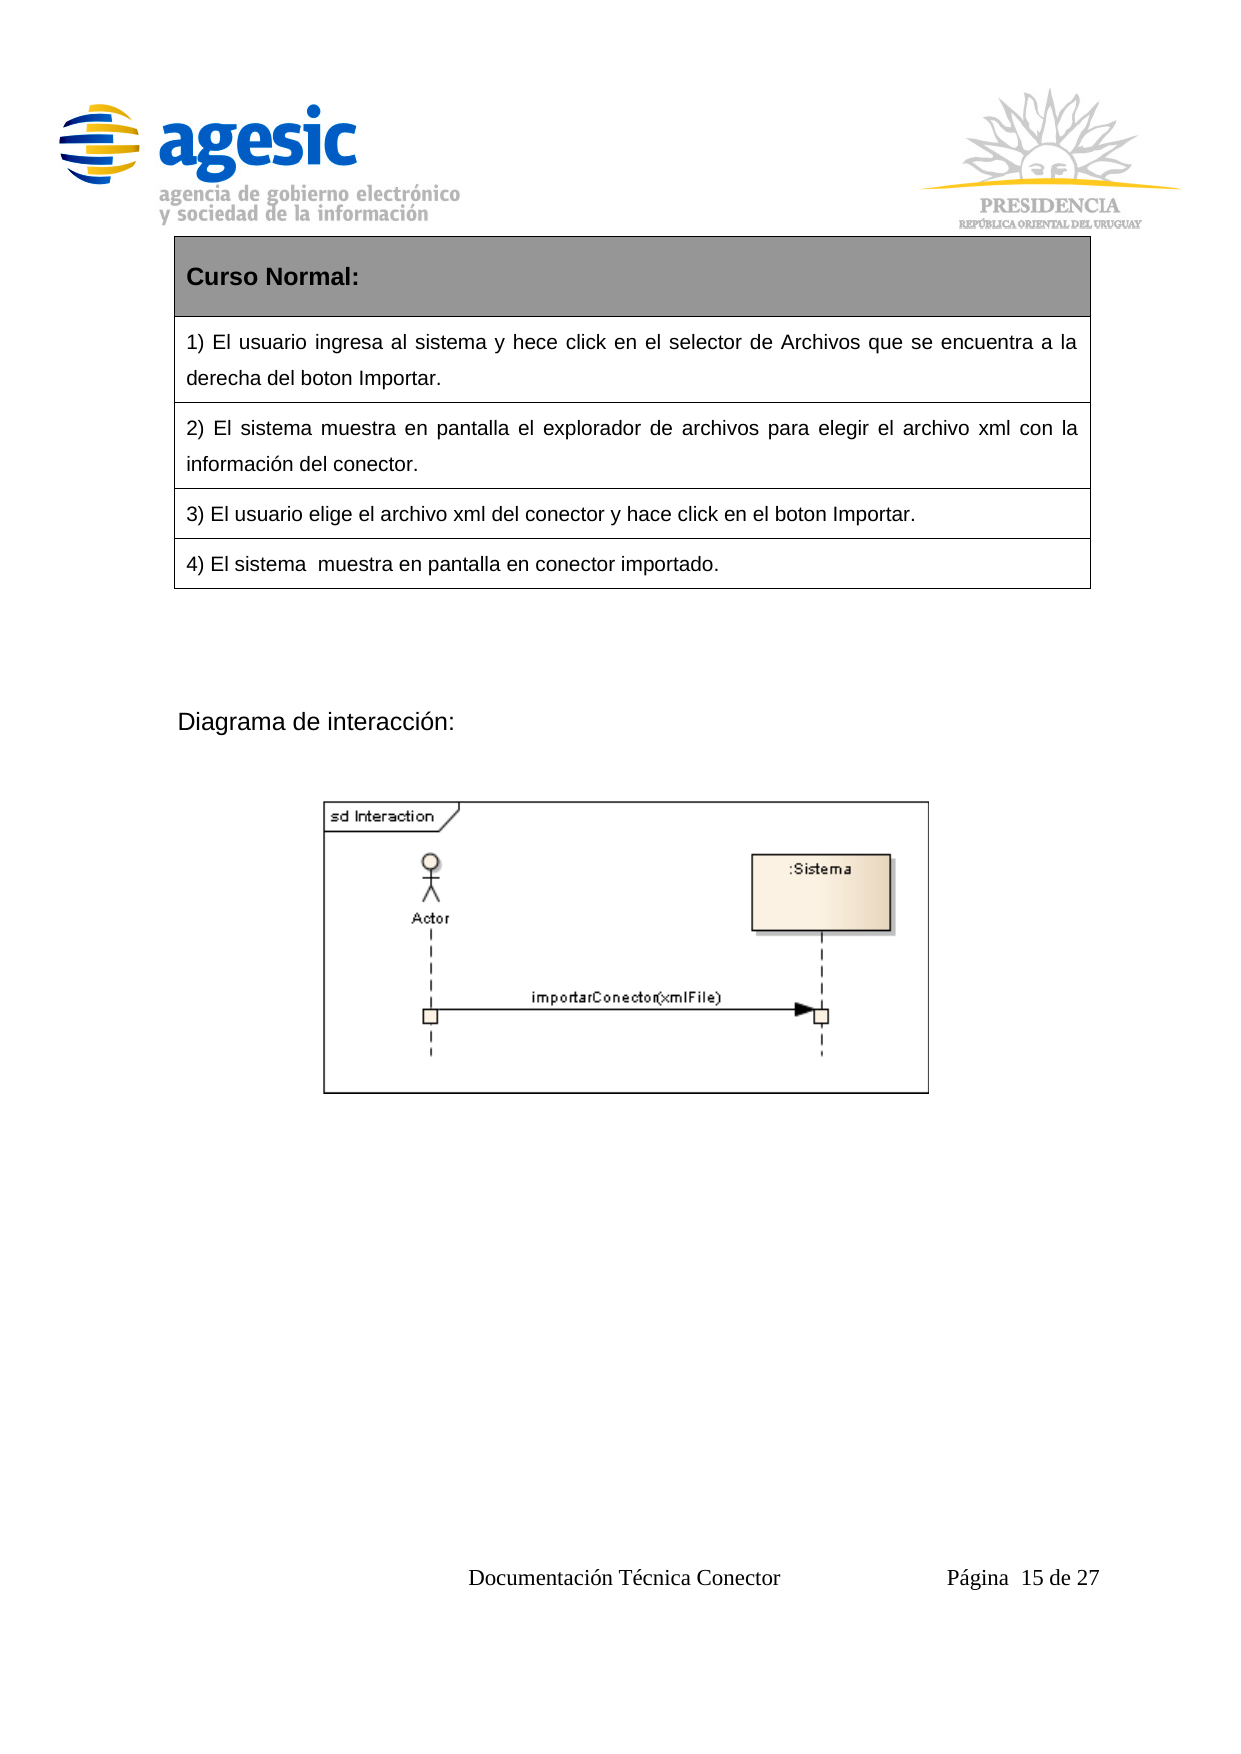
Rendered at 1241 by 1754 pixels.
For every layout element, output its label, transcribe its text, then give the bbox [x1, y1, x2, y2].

picture [59, 88, 1182, 229]
table_cell Curso Normal: [175, 237, 1090, 316]
table_cell 4) El sistema muestra en pantalla en conector importado. [175, 539, 1090, 588]
table_cell 2) El sistema muestra en pantalla el explorador de archivos para elegir el archivo xml con la información del conector. [175, 403, 1090, 488]
text Diagrama de interacción: [177, 707, 1075, 736]
picture [322, 800, 929, 1094]
table_cell 1) El usuario ingresa al sistema y hece click en el selector de Archivos que se encuentra a la derecha del boton Importar. [175, 317, 1090, 402]
table_cell 3) El usuario elige el archivo xml del conector y hace click en el boton Importar. [175, 489, 1090, 538]
